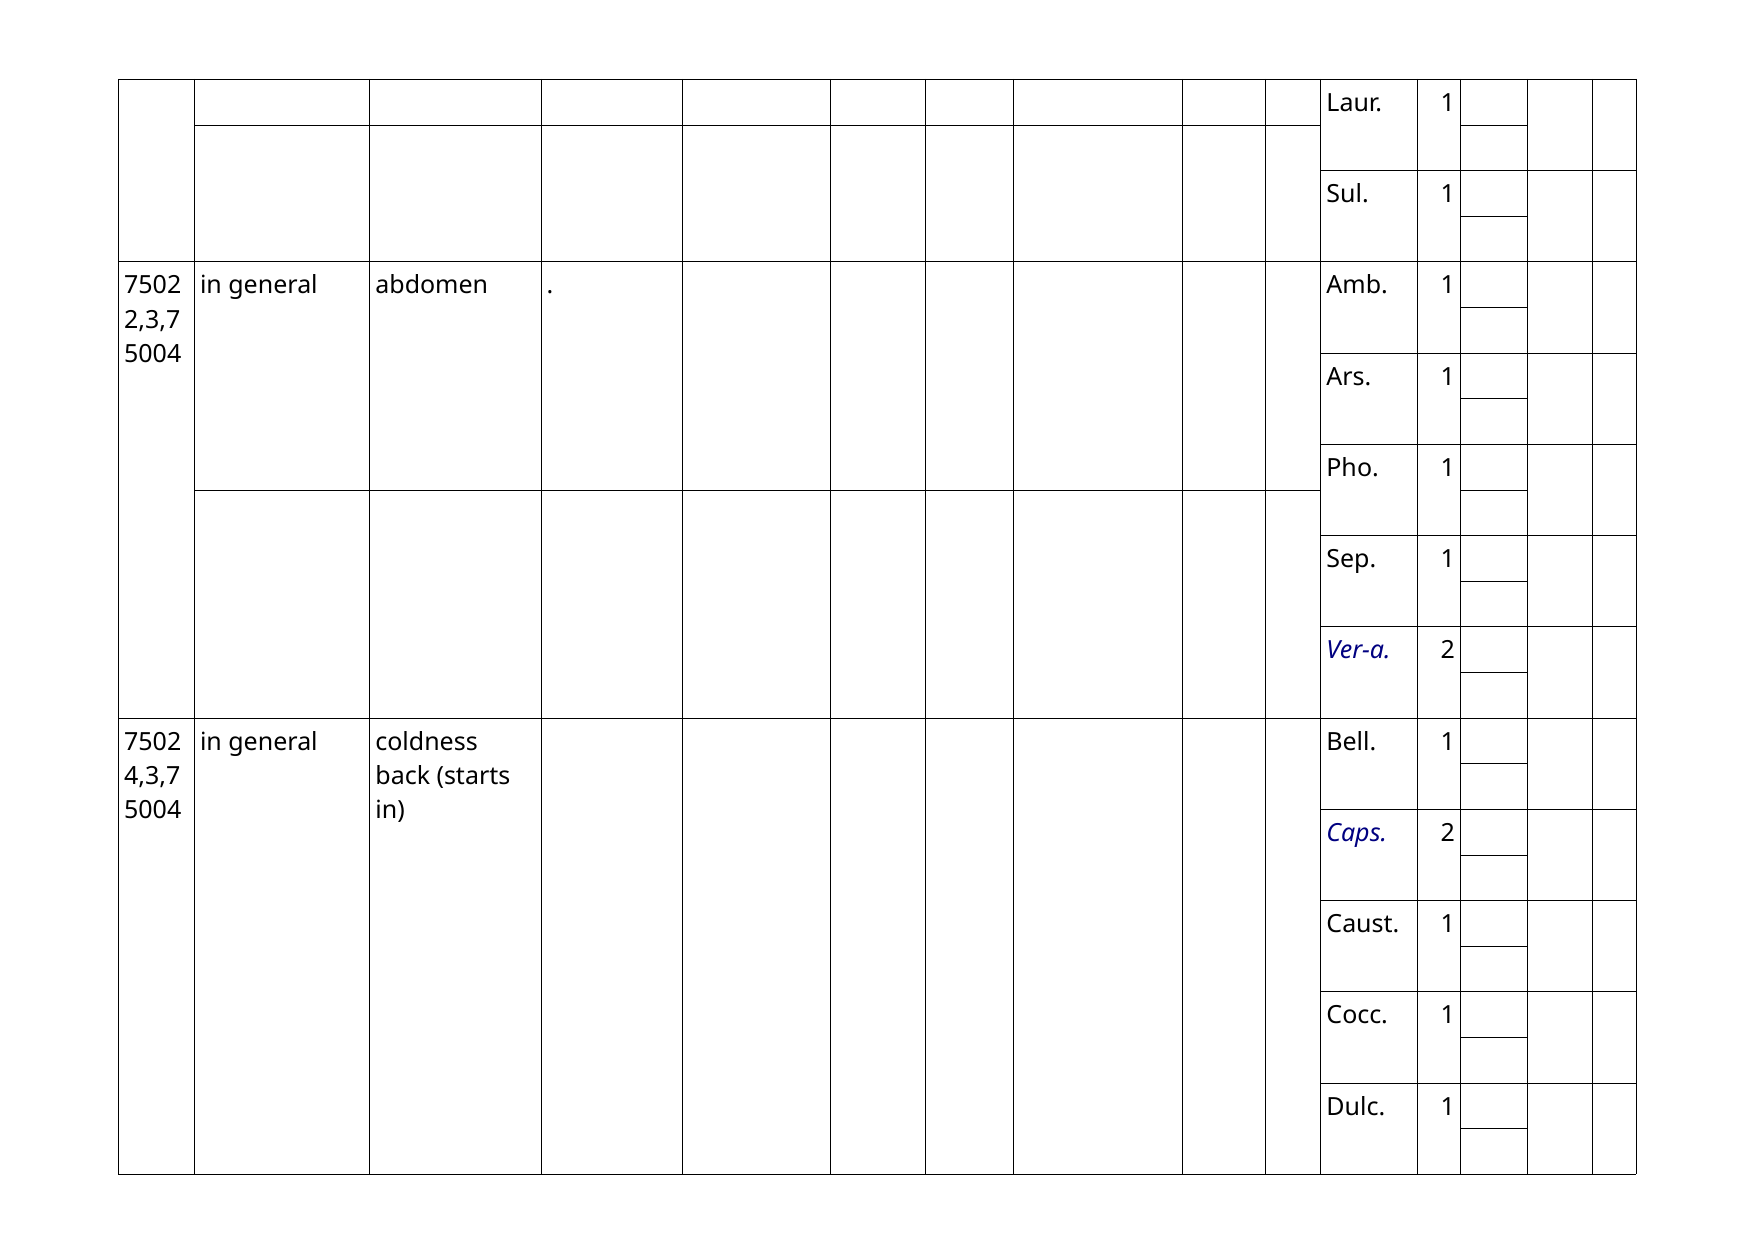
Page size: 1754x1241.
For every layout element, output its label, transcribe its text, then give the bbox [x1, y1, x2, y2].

table_cell [1528, 992, 1592, 1083]
table_cell [1461, 171, 1527, 216]
table_cell [1528, 354, 1592, 444]
table_cell [1528, 171, 1592, 261]
table_cell [1266, 80, 1320, 124]
table_cell [1593, 80, 1636, 170]
table_cell Laur. [1321, 80, 1417, 170]
table_cell [119, 80, 194, 261]
table_cell [1461, 217, 1527, 261]
table_cell Sul. [1321, 171, 1417, 261]
table_cell [1014, 491, 1182, 718]
table_cell [1461, 947, 1527, 991]
table_cell [1528, 262, 1592, 353]
table_cell Caps. [1321, 810, 1417, 900]
table_cell Cocc. [1321, 992, 1417, 1083]
table_cell [1593, 1084, 1636, 1174]
table_cell [1593, 992, 1636, 1083]
table_cell [1461, 536, 1527, 581]
table_cell [1266, 262, 1320, 489]
table_cell [1461, 992, 1527, 1037]
table_cell [1461, 856, 1527, 900]
table_cell [1528, 80, 1592, 170]
table_cell [831, 80, 925, 124]
table_cell [1461, 262, 1527, 307]
table_cell [1593, 627, 1636, 718]
table_cell [1461, 764, 1527, 809]
table_cell [831, 719, 925, 1174]
table_cell [1461, 673, 1527, 718]
table_cell [542, 719, 682, 1174]
table_cell [683, 491, 830, 718]
table_cell [195, 491, 369, 718]
table_cell [1593, 354, 1636, 444]
table_cell [195, 126, 369, 261]
table_cell [683, 126, 830, 261]
table_cell [1461, 719, 1527, 763]
table_cell 1 [1418, 901, 1460, 991]
table_cell . [542, 262, 682, 489]
table_cell [1461, 1129, 1527, 1174]
table_cell Pho. [1321, 445, 1417, 535]
table_cell [1014, 719, 1182, 1174]
table_cell [926, 262, 1013, 489]
table_cell [1461, 399, 1527, 444]
table_cell [1593, 171, 1636, 261]
table_cell [926, 126, 1013, 261]
table_cell [1528, 536, 1592, 626]
table_cell 1 [1418, 719, 1460, 809]
table_cell 1 [1418, 1084, 1460, 1174]
table_cell [1183, 262, 1265, 489]
table_cell [1593, 445, 1636, 535]
table_cell Bell. [1321, 719, 1417, 809]
table_cell [1461, 445, 1527, 489]
table_cell [683, 80, 830, 124]
table_cell [1014, 126, 1182, 261]
table_cell 2 [1418, 627, 1460, 718]
table_cell [1461, 627, 1527, 672]
table_cell Ars. [1321, 354, 1417, 444]
table_cell [370, 126, 541, 261]
table_cell [1014, 80, 1182, 124]
table_cell [1461, 126, 1527, 170]
table_cell [1528, 901, 1592, 991]
table_cell 1 [1418, 354, 1460, 444]
table_cell 1 [1418, 171, 1460, 261]
table_cell [1461, 308, 1527, 353]
table_cell [1461, 491, 1527, 535]
table_cell [1528, 627, 1592, 718]
table_cell [1461, 582, 1527, 626]
table_cell abdomen [370, 262, 541, 489]
table_cell in general [195, 719, 369, 1174]
table_cell 1 [1418, 262, 1460, 353]
table_cell [1593, 901, 1636, 991]
table_cell [831, 126, 925, 261]
table_cell [1461, 810, 1527, 854]
table_cell [1593, 719, 1636, 809]
table_cell 75022,3,75004 [119, 262, 194, 718]
table_cell [370, 491, 541, 718]
table_cell coldness back (starts in) [370, 719, 541, 1174]
table_cell [831, 262, 925, 489]
table_cell [1266, 126, 1320, 261]
table_cell [542, 126, 682, 261]
table_cell Sep. [1321, 536, 1417, 626]
table_cell [926, 491, 1013, 718]
table_cell 1 [1418, 992, 1460, 1083]
table_cell [1461, 901, 1527, 946]
table_cell Dulc. [1321, 1084, 1417, 1174]
table_cell Caust. [1321, 901, 1417, 991]
table_cell [542, 80, 682, 124]
table_cell 1 [1418, 536, 1460, 626]
table_cell [926, 80, 1013, 124]
table_cell 1 [1418, 80, 1460, 170]
table_cell [1266, 719, 1320, 1174]
table_cell in general [195, 262, 369, 489]
table_cell [1461, 80, 1527, 124]
table_cell [926, 719, 1013, 1174]
table_cell [370, 80, 541, 124]
table_cell 75024,3,75004 [119, 719, 194, 1174]
table_cell [1593, 262, 1636, 353]
table_cell [831, 491, 925, 718]
table_cell [1266, 491, 1320, 718]
table_cell [195, 80, 369, 124]
table_cell [1461, 1084, 1527, 1128]
table_cell [1461, 1038, 1527, 1083]
table_cell [1593, 810, 1636, 900]
table_cell [1183, 491, 1265, 718]
table_cell [1528, 445, 1592, 535]
table_cell [683, 719, 830, 1174]
table_cell [1528, 719, 1592, 809]
table_cell 1 [1418, 445, 1460, 535]
table_cell 2 [1418, 810, 1460, 900]
table_cell [1593, 536, 1636, 626]
table_cell [1461, 354, 1527, 398]
table_cell Amb. [1321, 262, 1417, 353]
table_cell [1183, 719, 1265, 1174]
table_cell [1528, 810, 1592, 900]
table_cell Ver-a. [1321, 627, 1417, 718]
table_cell [1183, 80, 1265, 124]
table_cell [542, 491, 682, 718]
table_cell [1528, 1084, 1592, 1174]
table_cell [683, 262, 830, 489]
table_cell [1014, 262, 1182, 489]
table_cell [1183, 126, 1265, 261]
